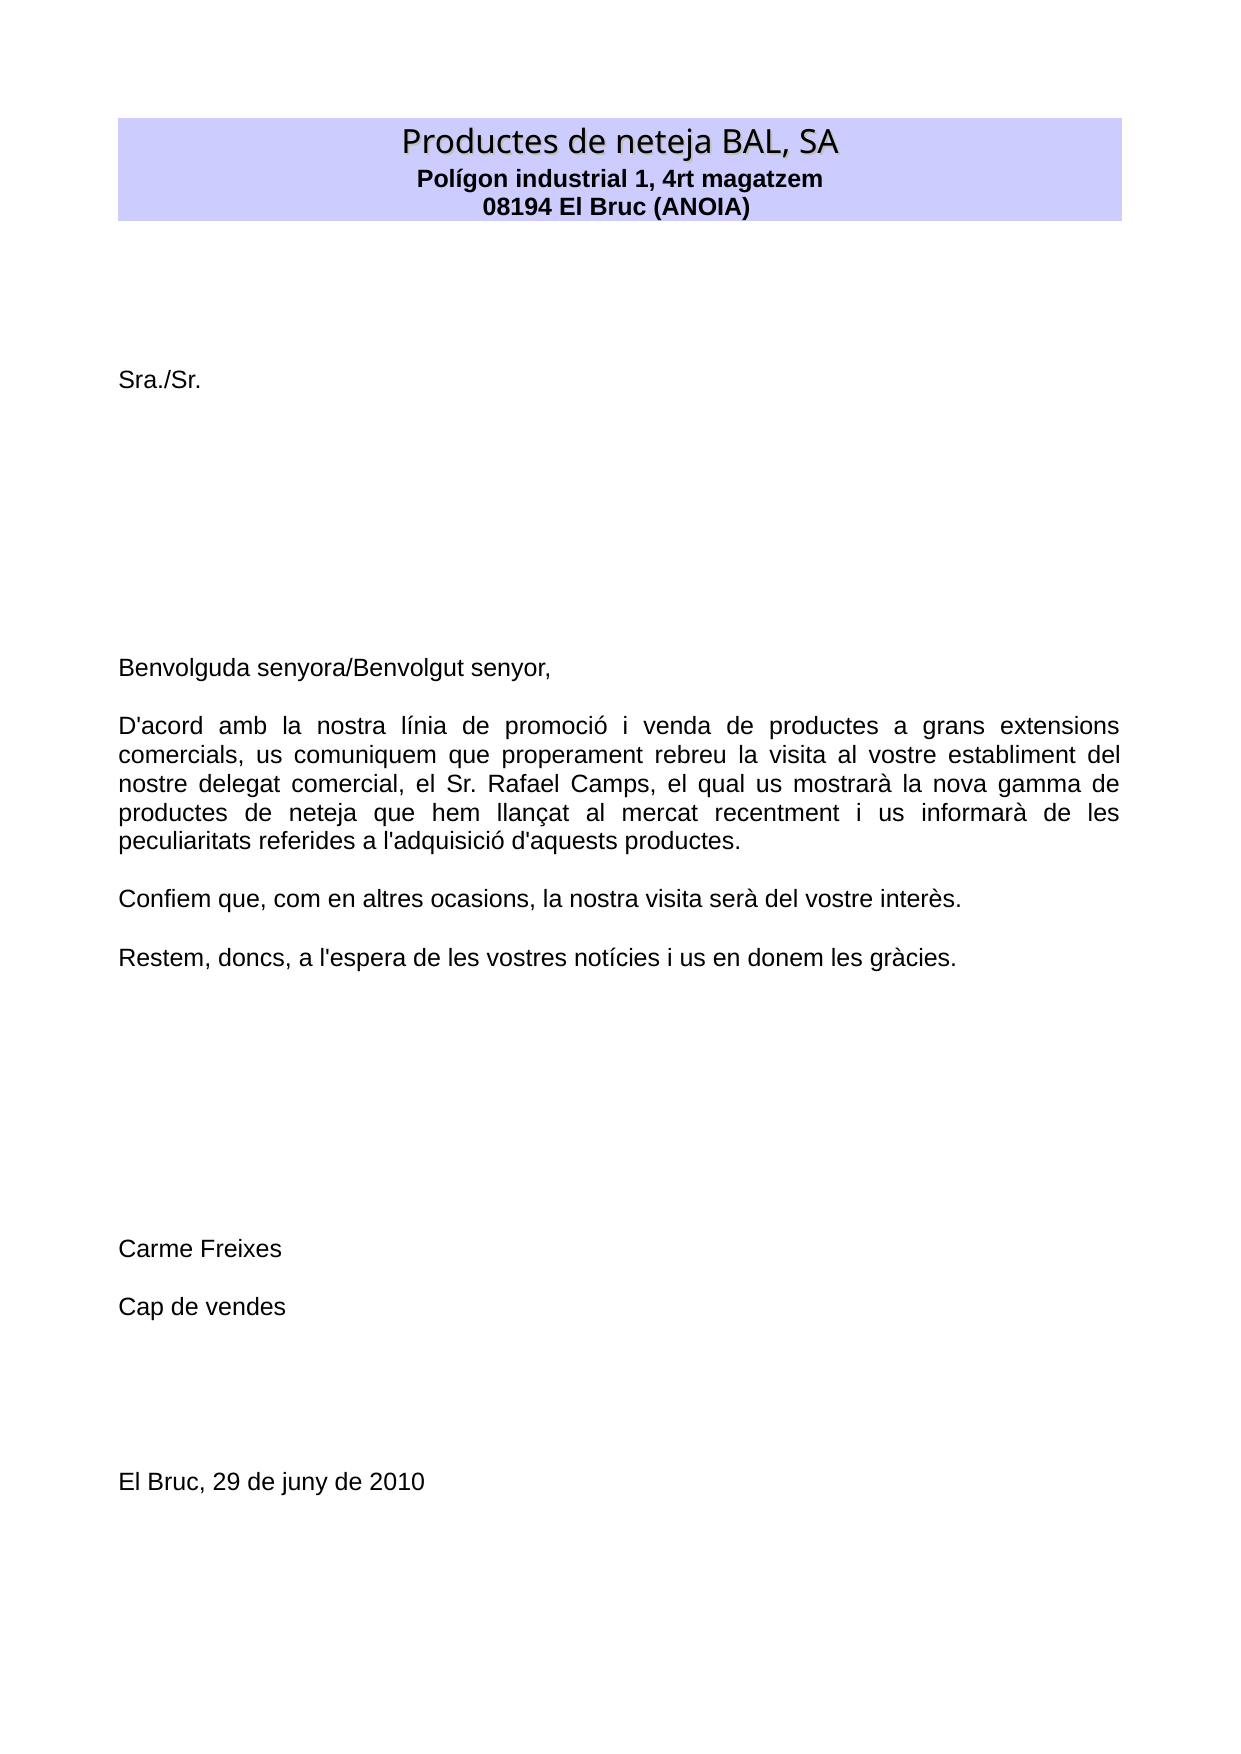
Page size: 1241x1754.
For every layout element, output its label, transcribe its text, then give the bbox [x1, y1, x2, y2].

text Confiem que, com en altres ocasions, la nostra visita serà del vostre interès. [118, 884, 1122, 913]
text Benvolguda senyora/Benvolgut senyor, [118, 653, 1122, 682]
text D'acord amb la nostra línia de promoció i venda de productes a grans extensions comercials, us comuniquem que properament rebreu la visita al vostre establiment del nostre delegat comercial, el Sr. Rafael Camps, el qual us mostrarà la nova gamma de productes de neteja que hem llançat al mercat recentment i us informarà de les peculiaritats referides a l'adquisició d'aquests productes. [118, 711, 1122, 855]
text Restem, doncs, a l'espera de les vostres notícies i us en donem les gràcies. [118, 943, 1122, 971]
text Cap de vendes [118, 1292, 1122, 1321]
text El Bruc, 29 de juny de 2010 [118, 1467, 1122, 1496]
text Sra./Sr. [118, 366, 1122, 394]
text Carme Freixes [118, 1234, 1122, 1263]
text Productes de neteja BAL, SA Polígon industrial 1, 4rt magatzem 08194 El Bruc (ANOIA) [118, 118, 1122, 221]
